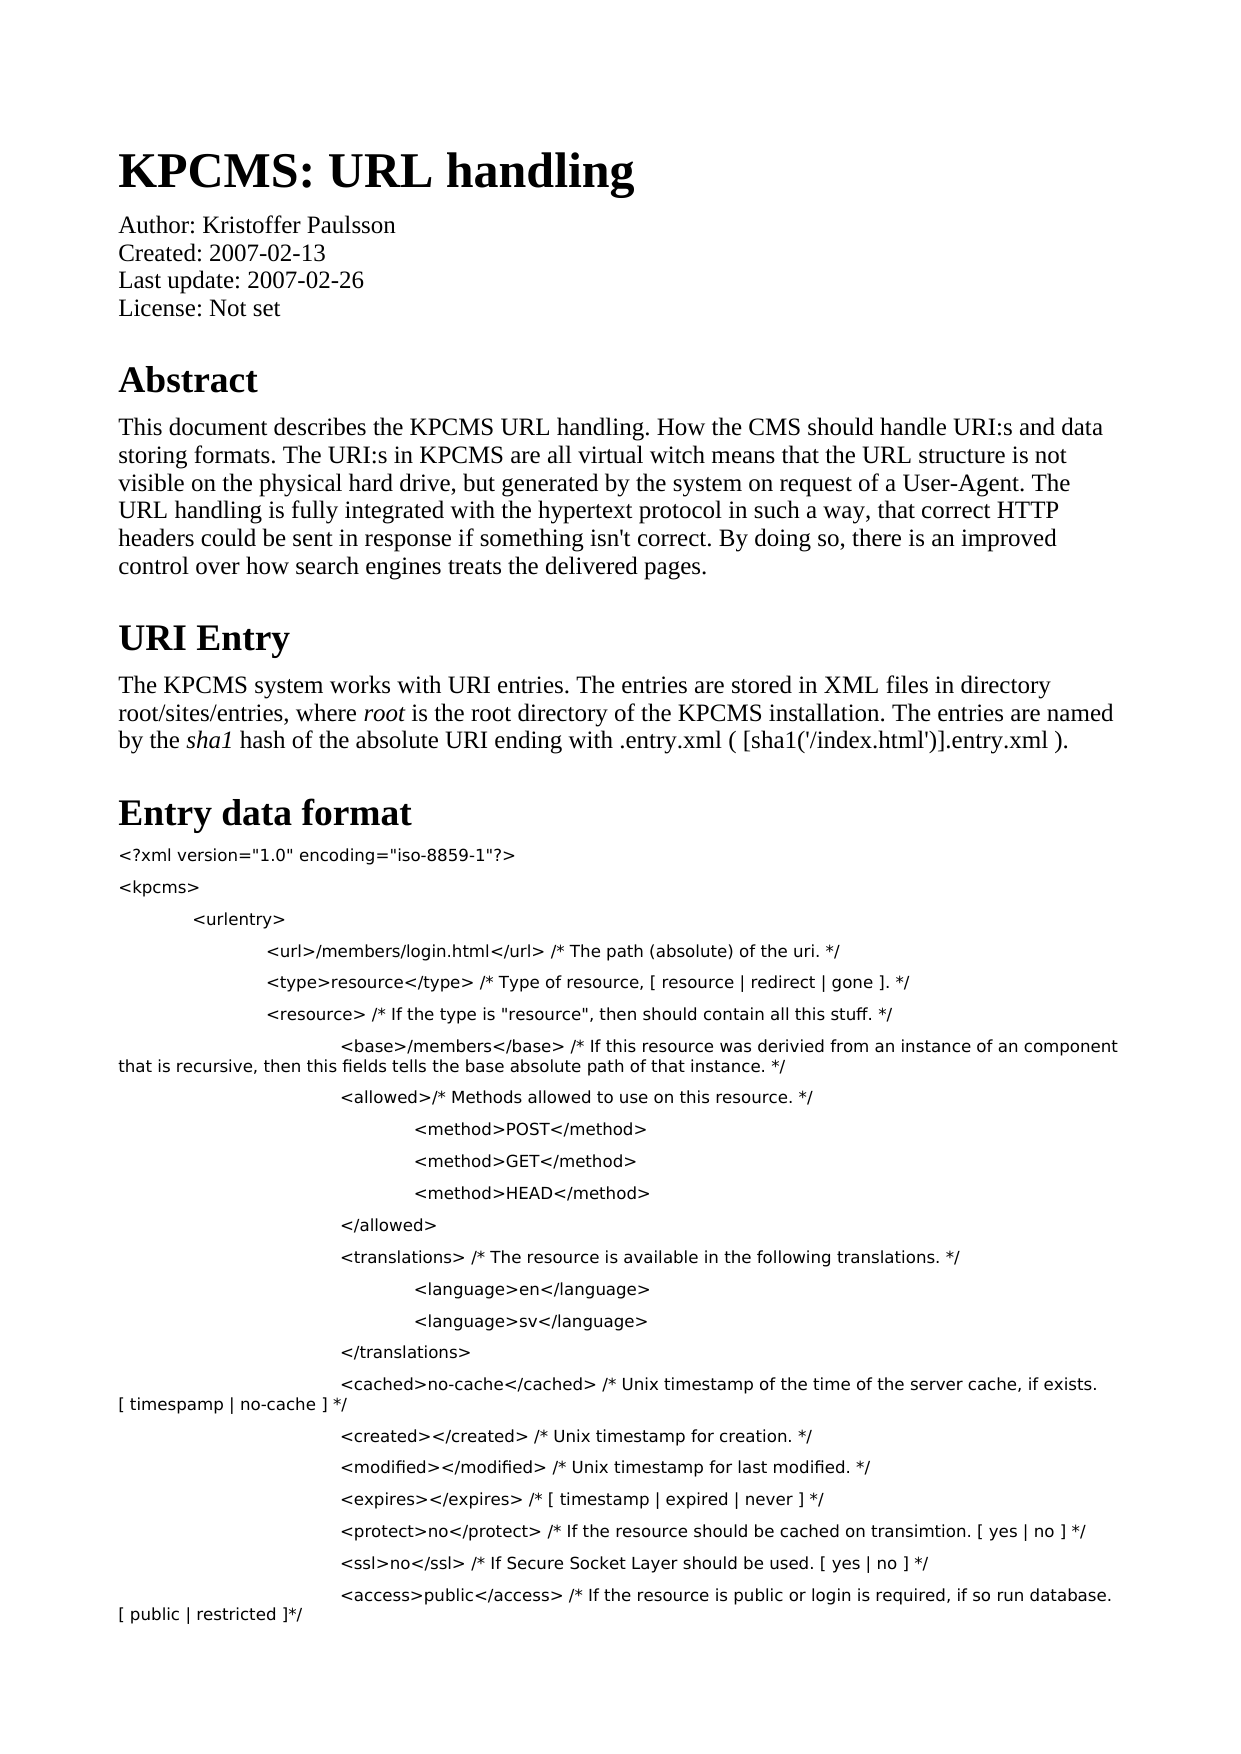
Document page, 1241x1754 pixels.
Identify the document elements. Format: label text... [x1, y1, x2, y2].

subtitle Entry data format [118, 792, 1122, 833]
text <cached>no-cache</cached> /* Unix timestamp of the time of the server cache, if exists. [ timespamp | no-cache ] */ [118, 1375, 1122, 1414]
text <language>en</language> [118, 1280, 1122, 1299]
text <expires></expires> /* [ timestamp | expired | never ] */ [118, 1490, 1122, 1510]
text <method>GET</method> [118, 1152, 1122, 1172]
text <allowed>/* Methods allowed to use on this resource. */ [118, 1088, 1122, 1108]
text <access>public</access> /* If the resource is public or login is required, if so run database. [ public | restricted ]*/ [118, 1586, 1122, 1625]
text <type>resource</type> /* Type of resource, [ resource | redirect | gone ]. */ [118, 973, 1122, 993]
subtitle Abstract [118, 359, 1122, 401]
subtitle KPCMS: URL handling [118, 143, 1122, 198]
text <base>/members</base> /* If this resource was derivied from an instance of an component that is recursive, then this fields tells the base absolute path of that instance. */ [118, 1037, 1122, 1076]
text The KPCMS system works with URI entries. The entries are stored in XML files in directory root/sites/entries, where root is the root directory of the KPCMS installation. The entries are named by the sha1 hash of the absolute URI ending with .entry.xml ( [sha1('/index.html')].entry.xml ). [118, 671, 1122, 754]
text </translations> [118, 1343, 1122, 1363]
text <resource> /* If the type is "resource", then should contain all this stuff. */ [118, 1005, 1122, 1025]
text <url>/members/login.html</url> /* The path (absolute) of the uri. */ [118, 942, 1122, 961]
text <modified></modified> /* Unix timestamp for last modified. */ [118, 1458, 1122, 1478]
text <?xml version="1.0" encoding="iso-8859-1"?> [118, 846, 1122, 865]
text This document describes the KPCMS URL handling. How the CMS should handle URI:s and data storing formats. The URI:s in KPCMS are all virtual witch means that the URL structure is not visible on the physical hard drive, but generated by the system on request of a User-Agent. The URL handling is fully integrated with the hypertext protocol in such a way, that correct HTTP headers could be sent in response if something isn't correct. By doing so, there is an improved control over how search engines treats the delivered pages. [118, 413, 1122, 580]
text <ssl>no</ssl> /* If Secure Socket Layer should be used. [ yes | no ] */ [118, 1554, 1122, 1573]
text <translations> /* The resource is available in the following translations. */ [118, 1248, 1122, 1267]
text <created></created> /* Unix timestamp for creation. */ [118, 1427, 1122, 1446]
text <method>HEAD</method> [118, 1184, 1122, 1203]
text <language>sv</language> [118, 1312, 1122, 1331]
text <protect>no</protect> /* If the resource should be cached on transimtion. [ yes | no ] */ [118, 1522, 1122, 1542]
subtitle URI Entry [118, 617, 1122, 659]
text <kpcms> [118, 878, 1122, 897]
text <method>POST</method> [118, 1120, 1122, 1140]
text </allowed> [118, 1216, 1122, 1235]
text Author: Kristoffer Paulsson Created: 2007-02-13 Last update: 2007-02-26 License: Not set [118, 211, 1122, 322]
text <urlentry> [118, 910, 1122, 929]
